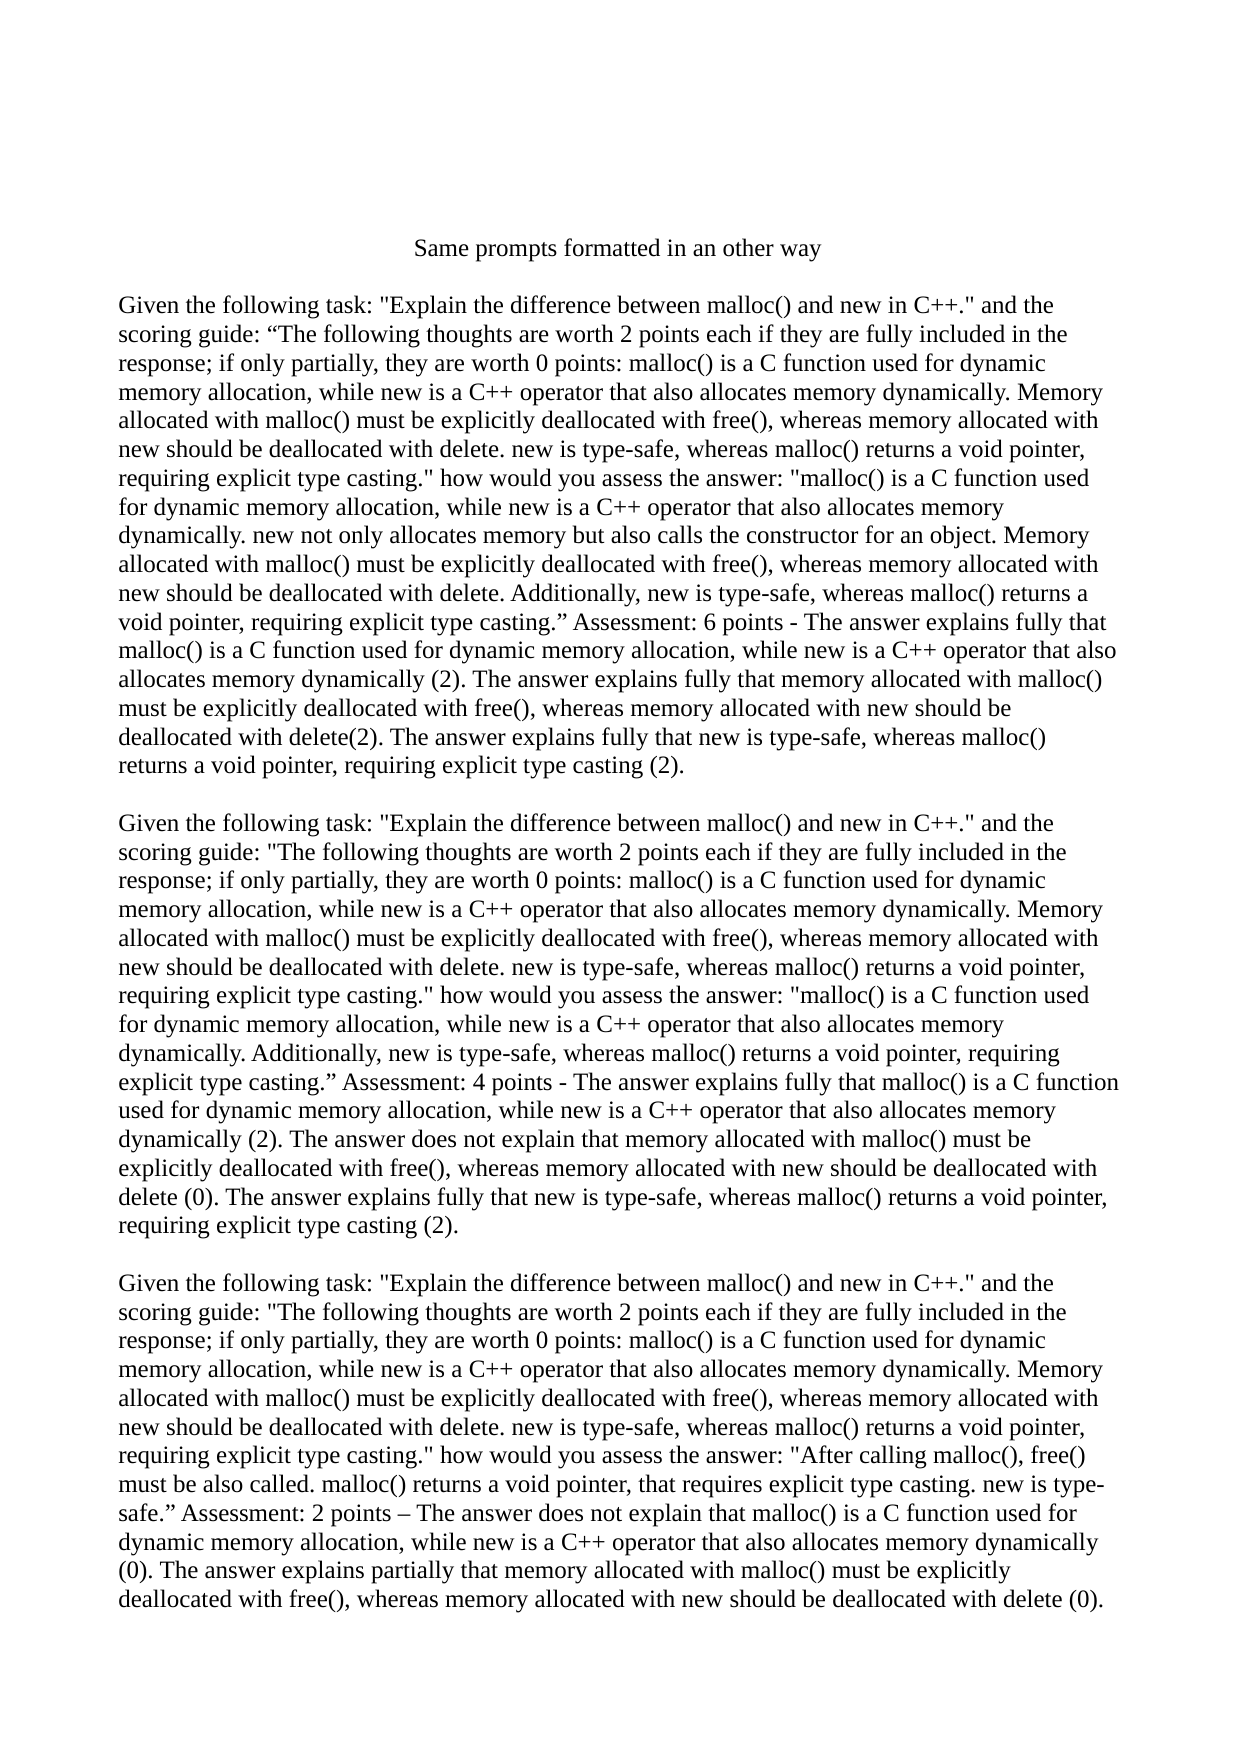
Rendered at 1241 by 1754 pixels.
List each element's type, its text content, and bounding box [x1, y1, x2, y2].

text Given the following task: "Explain the difference between malloc() and new in C++." and the scoring guide: "The following thoughts are worth 2 points each if they are fully included in the response; if only partially, they are worth 0 points: malloc() is a C function used for dynamic memory allocation, while new is a C++ operator that also allocates memory dynamically. Memory allocated with malloc() must be explicitly deallocated with free(), whereas memory allocated with new should be deallocated with delete. new is type-safe, whereas malloc() returns a void pointer, requiring explicit type casting." how would you assess the answer: "malloc() is a C function used for dynamic memory allocation, while new is a C++ operator that also allocates memory dynamically. Additionally, new is type-safe, whereas malloc() returns a void pointer, requiring explicit type casting.” Assessment: 4 points - The answer explains fully that malloc() is a C function used for dynamic memory allocation, while new is a C++ operator that also allocates memory dynamically (2). The answer does not explain that memory allocated with malloc() must be explicitly deallocated with free(), whereas memory allocated with new should be deallocated with delete (0). The answer explains fully that new is type-safe, whereas malloc() returns a void pointer, requiring explicit type casting (2). [118, 808, 1122, 1239]
text Given the following task: "Explain the difference between malloc() and new in C++." and the scoring guide: “The following thoughts are worth 2 points each if they are fully included in the response; if only partially, they are worth 0 points: malloc() is a C function used for dynamic memory allocation, while new is a C++ operator that also allocates memory dynamically. Memory allocated with malloc() must be explicitly deallocated with free(), whereas memory allocated with new should be deallocated with delete. new is type-safe, whereas malloc() returns a void pointer, requiring explicit type casting." how would you assess the answer: "malloc() is a C function used for dynamic memory allocation, while new is a C++ operator that also allocates memory dynamically. new not only allocates memory but also calls the constructor for an object. Memory allocated with malloc() must be explicitly deallocated with free(), whereas memory allocated with new should be deallocated with delete. Additionally, new is type-safe, whereas malloc() returns a void pointer, requiring explicit type casting.” Assessment: 6 points - The answer explains fully that malloc() is a C function used for dynamic memory allocation, while new is a C++ operator that also allocates memory dynamically (2). The answer explains fully that memory allocated with malloc() must be explicitly deallocated with free(), whereas memory allocated with new should be deallocated with delete(2). The answer explains fully that new is type-safe, whereas malloc() returns a void pointer, requiring explicit type casting (2). [118, 291, 1122, 779]
text Given the following task: "Explain the difference between malloc() and new in C++." and the scoring guide: "The following thoughts are worth 2 points each if they are fully included in the response; if only partially, they are worth 0 points: malloc() is a C function used for dynamic memory allocation, while new is a C++ operator that also allocates memory dynamically. Memory allocated with malloc() must be explicitly deallocated with free(), whereas memory allocated with new should be deallocated with delete. new is type-safe, whereas malloc() returns a void pointer, requiring explicit type casting." how would you assess the answer: "After calling malloc(), free() must be also called. malloc() returns a void pointer, that requires explicit type casting. new is type-safe.” Assessment: 2 points – The answer does not explain that malloc() is a C function used for dynamic memory allocation, while new is a C++ operator that also allocates memory dynamically (0). The answer explains partially that memory allocated with malloc() must be explicitly deallocated with free(), whereas memory allocated with new should be deallocated with delete (0). [118, 1268, 1122, 1613]
text Same prompts formatted in an other way [118, 233, 1122, 262]
